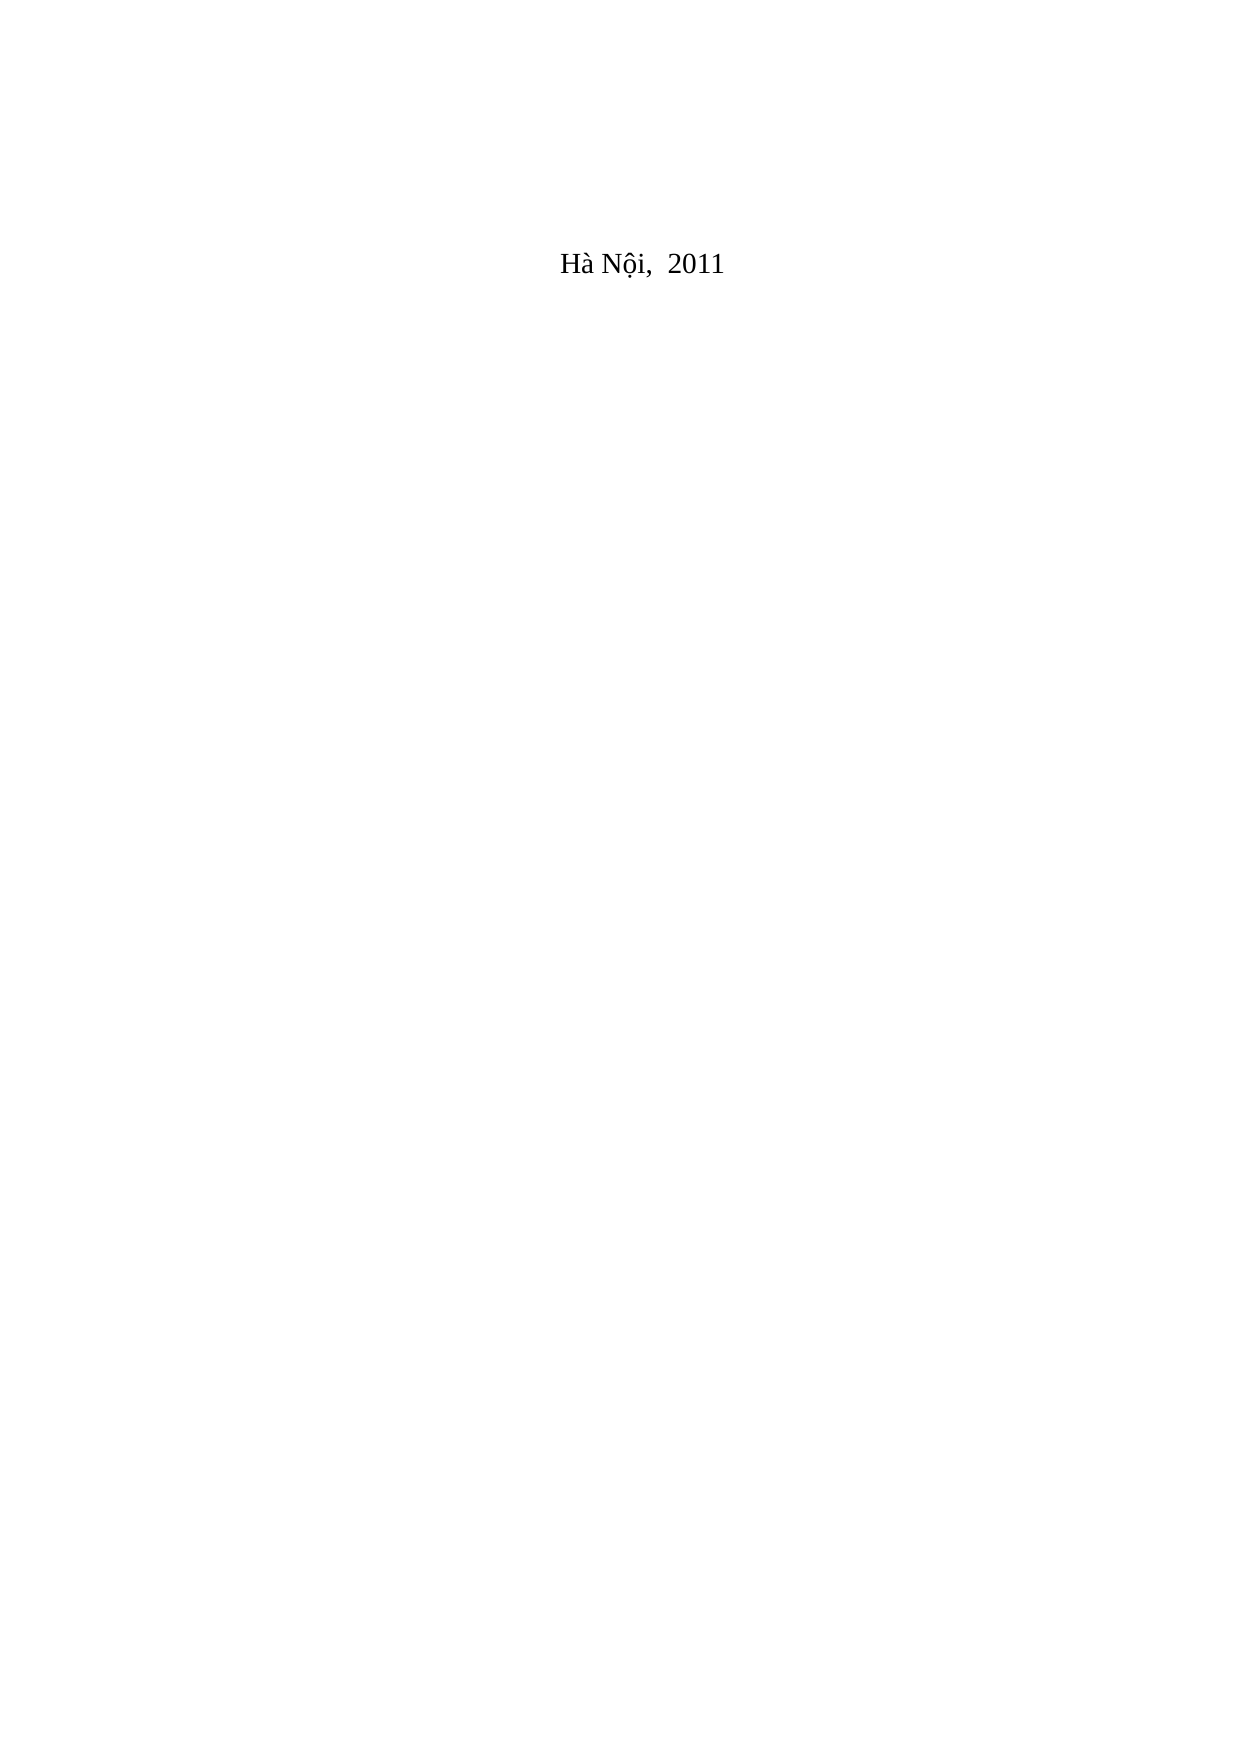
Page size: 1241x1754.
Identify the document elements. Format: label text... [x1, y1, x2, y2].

text Hà Nội, 2011 [162, 247, 1122, 280]
